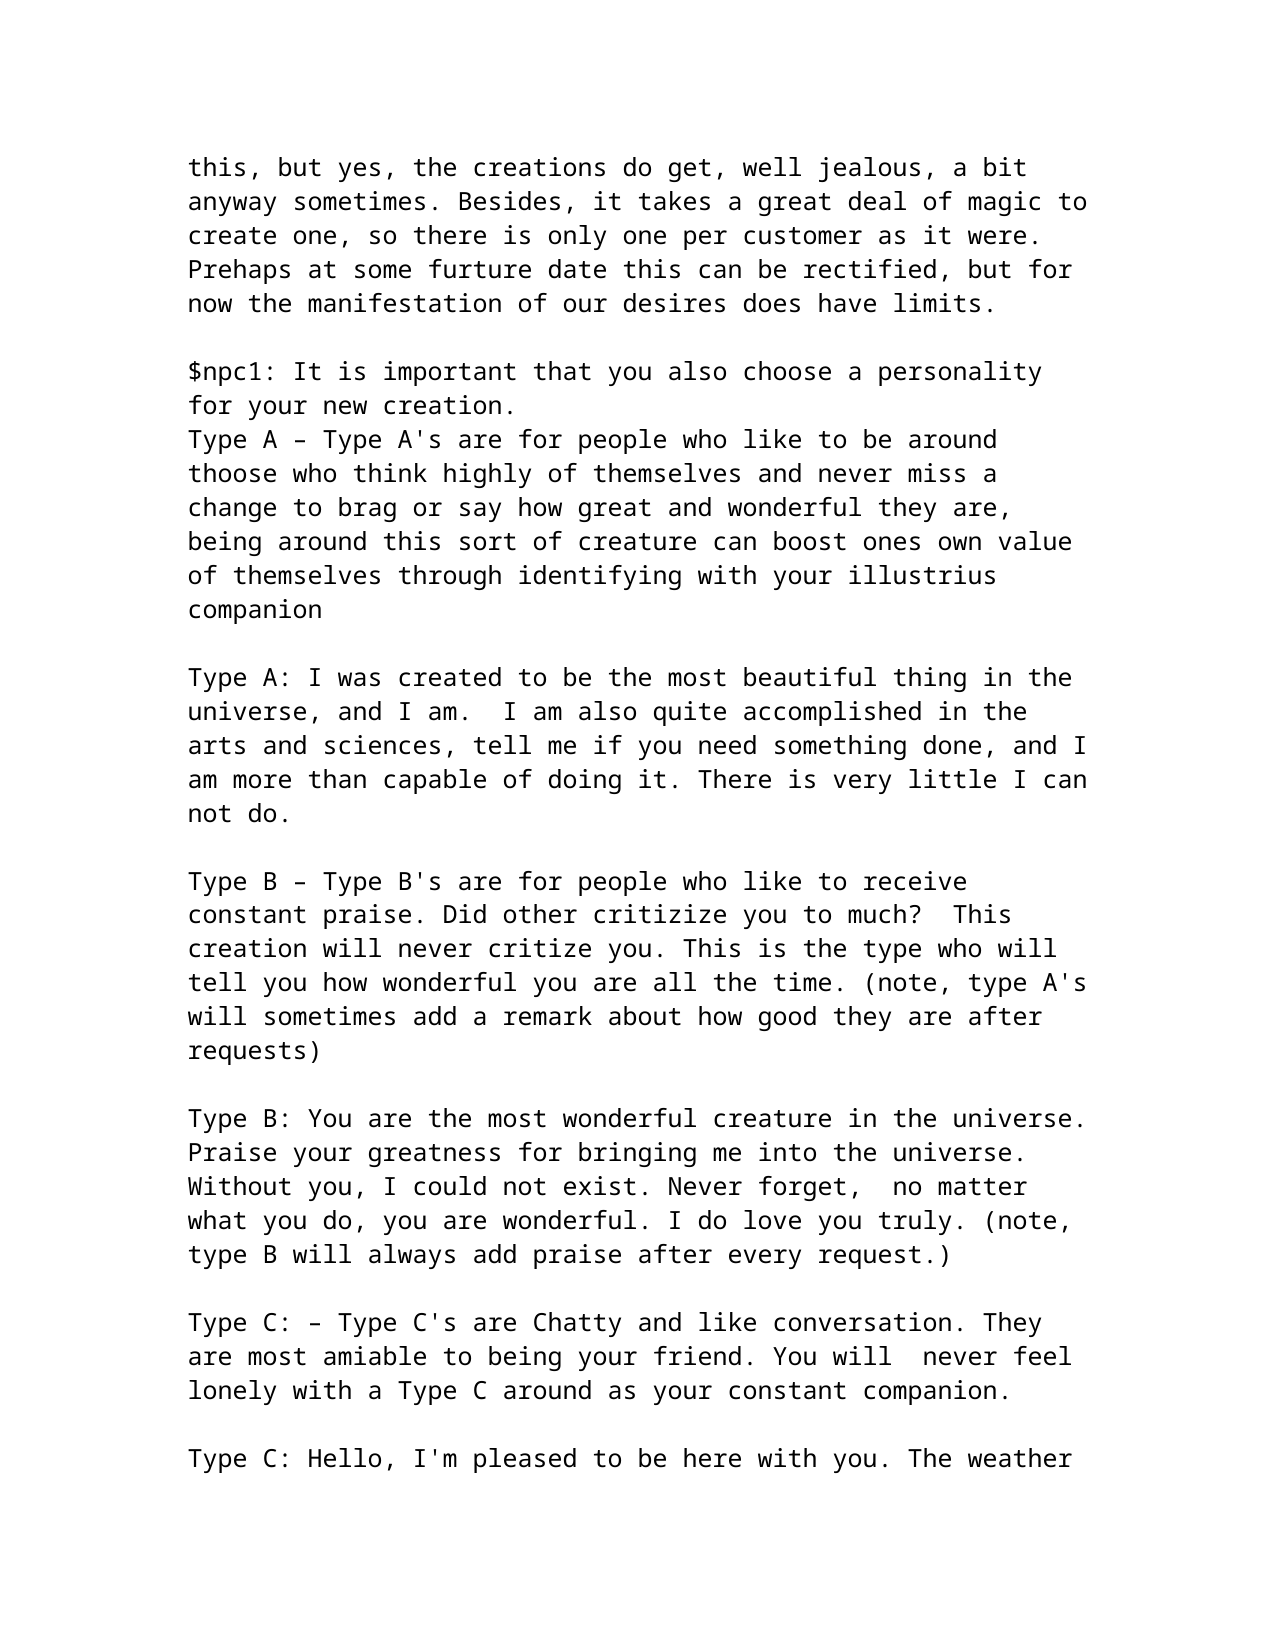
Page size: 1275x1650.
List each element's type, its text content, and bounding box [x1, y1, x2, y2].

text Type B: You are the most wonderful creature in the universe. Praise your greatness for bringing me into the universe. Without you, I could not exist. Never forget, no matter what you do, you are wonderful. I do love you truly. (note, type B will always add praise after every request.) [187, 1101, 1087, 1271]
text Type A: I was created to be the most beautiful thing in the universe, and I am. I am also quite accomplished in the arts and sciences, tell me if you need something done, and I am more than capable of doing it. There is very little I can not do. [187, 659, 1087, 829]
text $npc1: It is important that you also choose a personality for your new creation. [187, 354, 1087, 422]
text Type C: Hello, I'm pleased to be here with you. The weather [187, 1440, 1087, 1474]
text Type C: – Type C's are Chatty and like conversation. They are most amiable to being your friend. You will never feel lonely with a Type C around as your constant companion. [187, 1304, 1087, 1406]
text Type A – Type A's are for people who like to be around thoose who think highly of themselves and never miss a change to brag or say how great and wonderful they are, being around this sort of creature can boost ones own value of themselves through identifying with your illustrius companion [187, 422, 1087, 625]
text Type B – Type B's are for people who like to receive constant praise. Did other critizize you to much? This creation will never critize you. This is the type who will tell you how wonderful you are all the time. (note, type A's will sometimes add a remark about how good they are after requests) [187, 863, 1087, 1067]
text this, but yes, the creations do get, well jealous, a bit anyway sometimes. Besides, it takes a great deal of magic to create one, so there is only one per customer as it were. Prehaps at some furture date this can be rectified, but for now the manifestation of our desires does have limits. [187, 150, 1087, 320]
